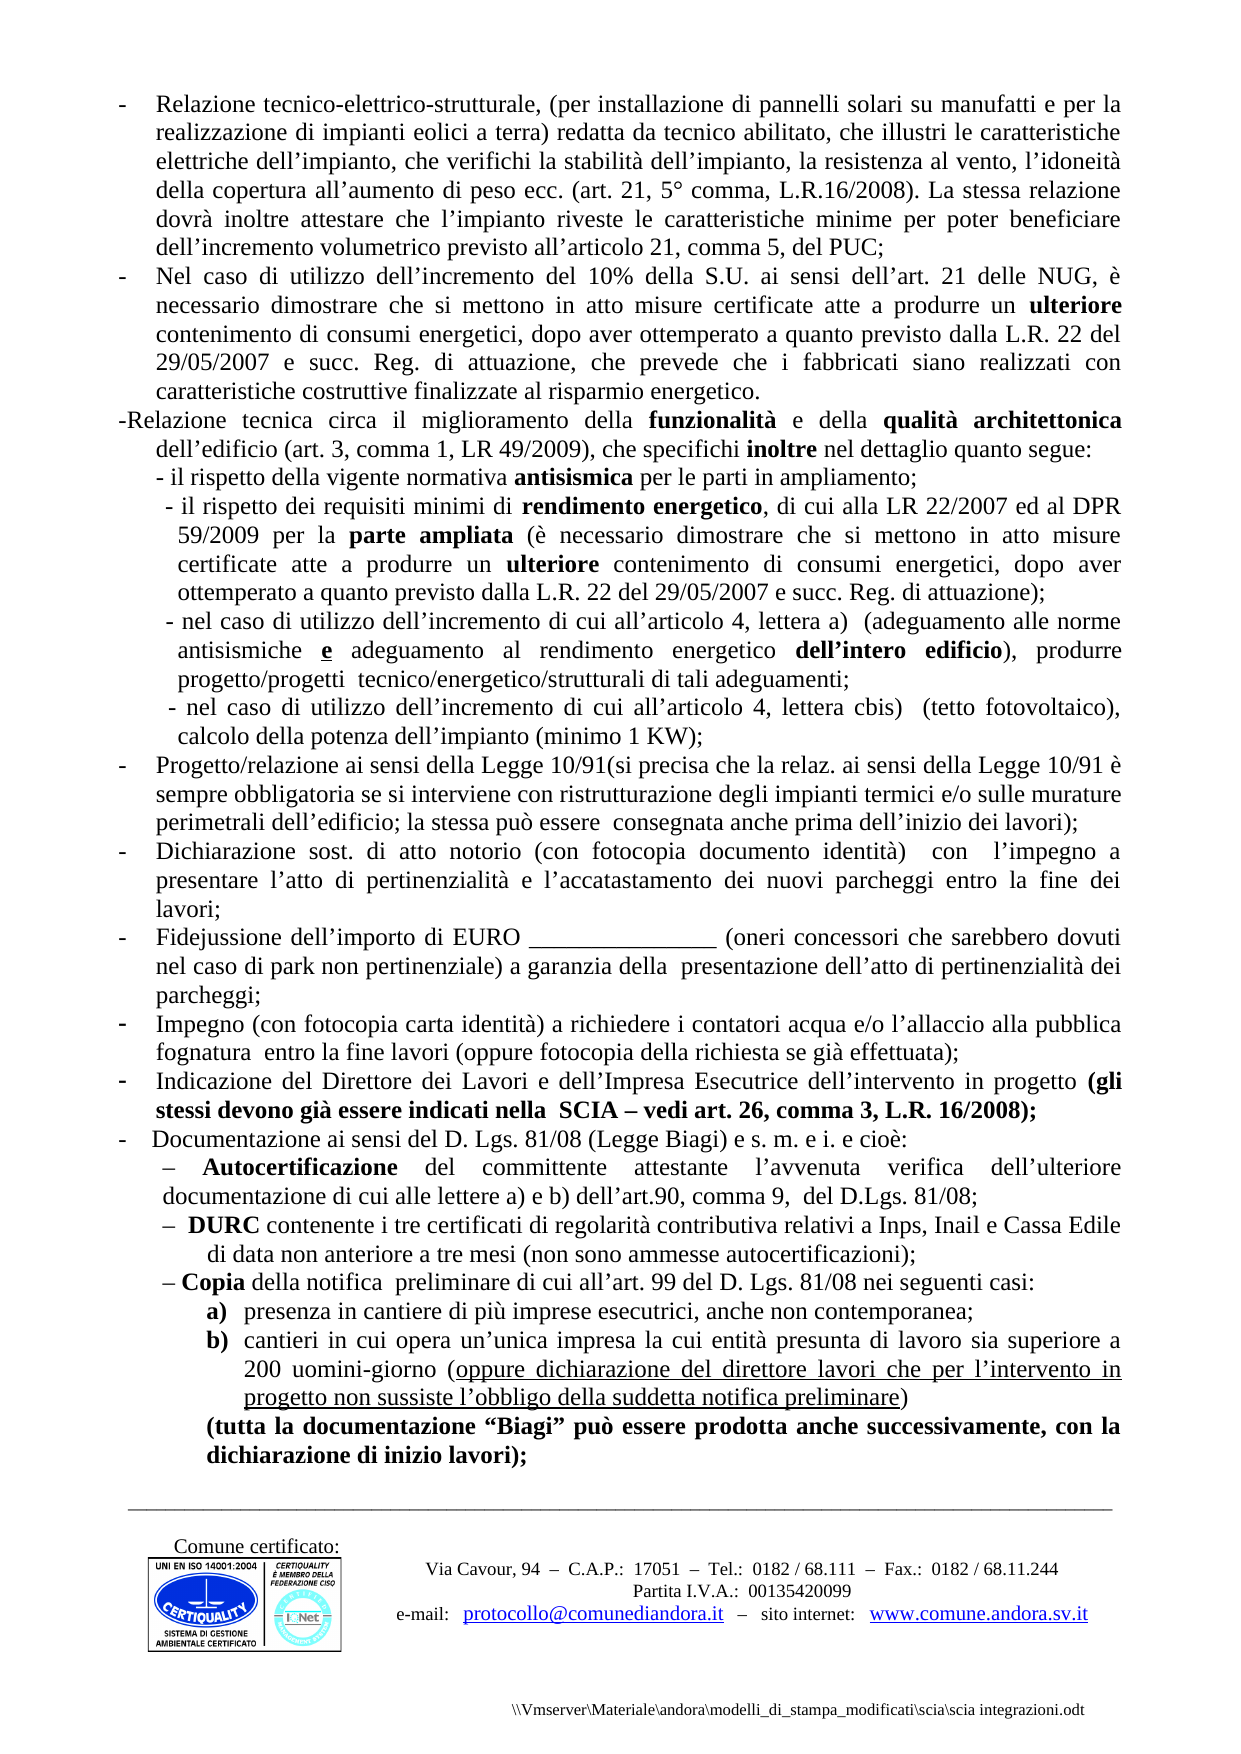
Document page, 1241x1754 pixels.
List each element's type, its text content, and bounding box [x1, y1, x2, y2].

text (tutta la documentazione “Biagi” può essere prodotta anche successivamente, con la dichiarazione di inizio lavori); [206, 1411, 1122, 1469]
text - nel caso di utilizzo dell’incremento di cui all’articolo 4, lettera cbis) (tetto fotovoltaico), calcolo della potenza dell’impianto (minimo 1 KW); [118, 692, 1122, 750]
picture [147, 1557, 342, 1652]
text – Copia della notifica preliminare di cui all’art. 99 del D. Lgs. 81/08 nei seguenti casi: [162, 1267, 1122, 1296]
list Indicazione del Direttore dei Lavori e dell’Impresa Esecutrice dell’intervento in progetto (gli stessi devono già essere indicati nella SCIA – vedi art. 26, comma 3, L.R. 16/2008); [118, 1066, 1122, 1124]
list Progetto/relazione ai sensi della Legge 10/91(si precisa che la relaz. ai sensi della Legge 10/91 è sempre obbligatoria se si interviene con ristrutturazione degli impianti termici e/o sulle murature perimetrali dell’edificio; la stessa può essere consegnata anche prima dell’inizio dei lavori); [118, 750, 1122, 836]
list Dichiarazione sost. di atto notorio (con fotocopia documento identità) con l’impegno a presentare l’atto di pertinenzialità e l’accatastamento dei nuovi parcheggi entro la fine dei lavori; [118, 836, 1122, 922]
text - nel caso di utilizzo dell’incremento di cui all’articolo 4, lettera a) (adeguamento alle norme antisismiche e adeguamento al rendimento energetico dell’intero edificio), produrre progetto/progetti tecnico/energetico/strutturali di tali adeguamenti; [118, 606, 1122, 692]
list presenza in cantiere di più imprese esecutrici, anche non contemporanea; [206, 1296, 1122, 1325]
list Relazione tecnico-elettrico-strutturale, (per installazione di pannelli solari su manufatti e per la realizzazione di impianti eolici a terra) redatta da tecnico abilitato, che illustri le caratteristiche elettriche dell’impianto, che verifichi la stabilità dell’impianto, la resistenza al vento, l’idoneità della copertura all’aumento di peso ecc. (art. 21, 5° comma, L.R.16/2008). La stessa relazione dovrà inoltre attestare che l’impianto riveste le caratteristiche minime per poter beneficiare dell’incremento volumetrico previsto all’articolo 21, comma 5, del PUC; [118, 89, 1122, 261]
list Impegno (con fotocopia carta identità) a richiedere i contatori acqua e/o l’allaccio alla pubblica fognatura entro la fine lavori (oppure fotocopia della richiesta se già effettuata); [118, 1009, 1122, 1066]
text - il rispetto dei requisiti minimi di rendimento energetico, di cui alla LR 22/2007 ed al DPR 59/2009 per la parte ampliata (è necessario dimostrare che si mettono in atto misure certificate atte a produrre un ulteriore contenimento di consumi energetici, dopo aver ottemperato a quanto previsto dalla L.R. 22 del 29/05/2007 e succ. Reg. di attuazione); [118, 491, 1122, 606]
text - Documentazione ai sensi del D. Lgs. 81/08 (Legge Biagi) e s. m. e i. e cioè: [118, 1124, 1122, 1152]
list Relazione tecnica circa il miglioramento della funzionalità e della qualità architettonica dell’edificio (art. 3, comma 1, LR 49/2009), che specifichi inoltre nel dettaglio quanto segue: [118, 405, 1122, 462]
text – Autocertificazione del committente attestante l’avvenuta verifica dell’ulteriore documentazione di cui alle lettere a) e b) dell’art.90, comma 9, del D.Lgs. 81/08; [162, 1152, 1122, 1210]
list Nel caso di utilizzo dell’incremento del 10% della S.U. ai sensi dell’art. 21 delle NUG, è necessario dimostrare che si mettono in atto misure certificate atte a produrre un ulteriore contenimento di consumi energetici, dopo aver ottemperato a quanto previsto dalla L.R. 22 del 29/05/2007 e succ. Reg. di attuazione, che prevede che i fabbricati siano realizzati con caratteristiche costruttive finalizzate al risparmio energetico. [118, 261, 1122, 405]
list cantieri in cui opera un’unica impresa la cui entità presunta di lavoro sia superiore a 200 uomini-giorno (oppure dichiarazione del direttore lavori che per l’intervento in progetto non sussiste l’obbligo della suddetta notifica preliminare) [206, 1325, 1122, 1411]
text – DURC contenente i tre certificati di regolarità contributiva relativi a Inps, Inail e Cassa Edile di data non anteriore a tre mesi (non sono ammesse autocertificazioni); [162, 1210, 1122, 1267]
text - il rispetto della vigente normativa antisismica per le parti in ampliamento; [118, 462, 1122, 491]
list Fidejussione dell’importo di EURO _______________ (oneri concessori che sarebbero dovuti nel caso di park non pertinenziale) a garanzia della presentazione dell’atto di pertinenzialità dei parcheggi; [118, 922, 1122, 1009]
